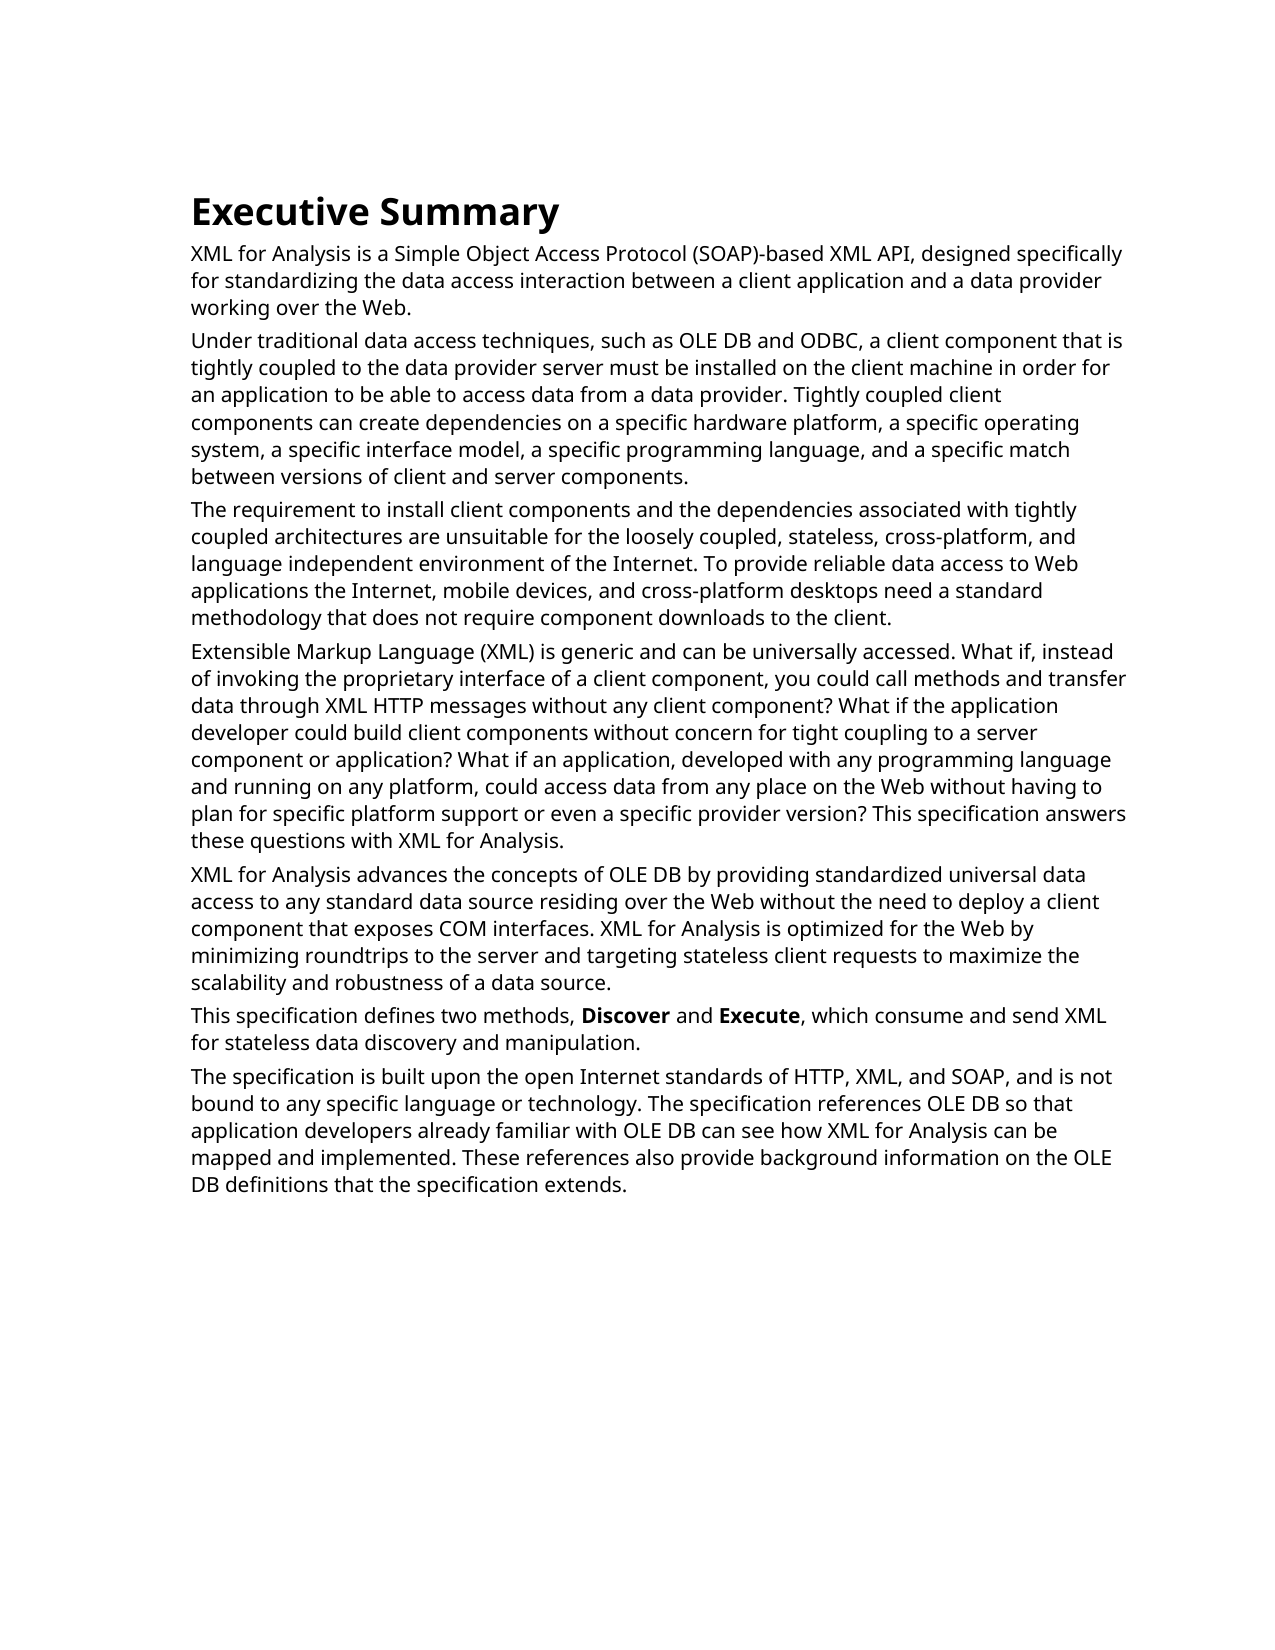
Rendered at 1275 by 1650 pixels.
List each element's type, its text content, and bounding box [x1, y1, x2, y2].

text XML for Analysis advances the concepts of OLE DB by providing standardized universal data access to any standard data source residing over the Web without the need to deploy a client component that exposes COM interfaces. XML for Analysis is optimized for the Web by minimizing roundtrips to the server and targeting stateless client requests to maximize the scalability and robustness of a data source. [191, 860, 1128, 996]
text The specification is built upon the open Internet standards of HTTP, XML, and SOAP, and is not bound to any specific language or technology. The specification references OLE DB so that application developers already familiar with OLE DB can see how XML for Analysis can be mapped and implemented. These references also provide background information on the OLE DB definitions that the specification extends. [191, 1062, 1128, 1198]
text XML for Analysis is a Simple Object Access Protocol (SOAP)-based XML API, designed specifically for standardizing the data access interaction between a client application and a data provider working over the Web. [191, 239, 1128, 321]
subtitle Executive Summary [191, 192, 1128, 233]
text This specification defines two methods, Discover and Execute, which consume and send XML for stateless data discovery and manipulation. [191, 1002, 1128, 1056]
text Extensible Markup Language (XML) is generic and can be universally accessed. What if, instead of invoking the proprietary interface of a client component, you could call methods and transfer data through XML HTTP messages without any client component? What if the application developer could build client components without concern for tight coupling to a server component or application? What if an application, developed with any programming language and running on any platform, could access data from any place on the Web without having to plan for specific platform support or even a specific provider version? This specification answers these questions with XML for Analysis. [191, 637, 1128, 854]
text The requirement to install client components and the dependencies associated with tightly coupled architectures are unsuitable for the loosely coupled, stateless, cross-platform, and language independent environment of the Internet. To provide reliable data access to Web applications the Internet, mobile devices, and cross-platform desktops need a standard methodology that does not require component downloads to the client. [191, 496, 1128, 631]
text Under traditional data access techniques, such as OLE DB and ODBC, a client component that is tightly coupled to the data provider server must be installed on the client machine in order for an application to be able to access data from a data provider. Tightly coupled client components can create dependencies on a specific hardware platform, a specific operating system, a specific interface model, a specific programming language, and a specific match between versions of client and server components. [191, 327, 1128, 489]
